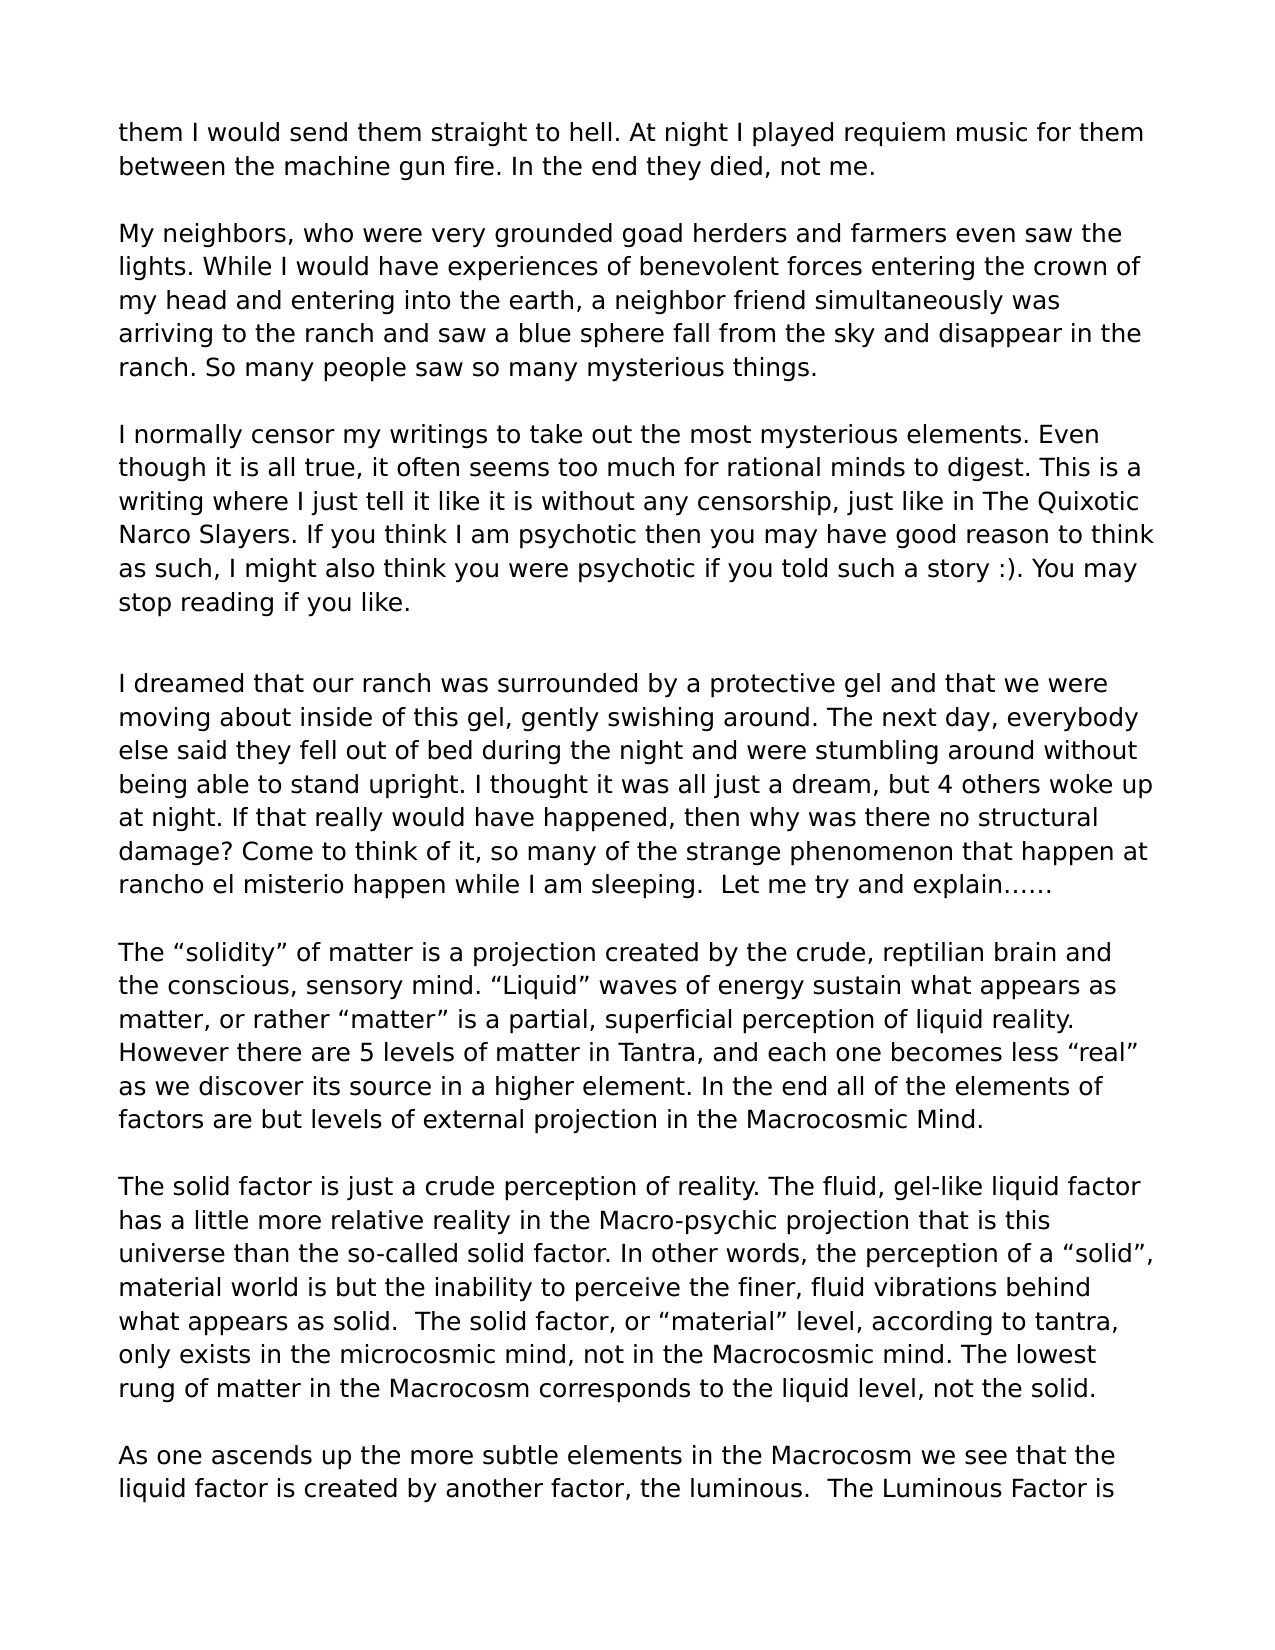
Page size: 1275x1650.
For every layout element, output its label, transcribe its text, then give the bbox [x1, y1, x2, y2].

text them I would send them straight to hell. At night I played requiem music for them between the machine gun fire. In the end they died, not me. My neighbors, who were very grounded goad herders and farmers even saw the lights. While I would have experiences of benevolent forces entering the crown of my head and entering into the earth, a neighbor friend simultaneously was arriving to the ranch and saw a blue sphere fall from the sky and disappear in the ranch. So many people saw so many mysterious things. I normally censor my writings to take out the most mysterious elements. Even though it is all true, it often seems too much for rational minds to digest. This is a writing where I just tell it like it is without any censorship, just like in The Quixotic Narco Slayers. If you think I am psychotic then you may have good reason to think as such, I might also think you were psychotic if you told such a story :). You may stop reading if you like. [118, 118, 1157, 617]
text I dreamed that our ranch was surrounded by a protective gel and that we were moving about inside of this gel, gently swishing around. The next day, everybody else said they fell out of bed during the night and were stumbling around without being able to stand upright. I thought it was all just a dream, but 4 others woke up at night. If that really would have happened, then why was there no structural damage? Come to think of it, so many of the strange phenomenon that happen at rancho el misterio happen while I am sleeping. Let me try and explain…… The “solidity” of matter is a projection created by the crude, reptilian brain and the conscious, sensory mind. “Liquid” waves of energy sustain what appears as matter, or rather “matter” is a partial, superficial perception of liquid reality. However there are 5 levels of matter in Tantra, and each one becomes less “real” as we discover its source in a higher element. In the end all of the elements of factors are but levels of external projection in the Macrocosmic Mind. The solid factor is just a crude perception of reality. The fluid, gel-like liquid factor has a little more relative reality in the Macro-psychic projection that is this universe than the so-called solid factor. In other words, the perception of a “solid”, material world is but the inability to perceive the finer, fluid vibrations behind what appears as solid. The solid factor, or “material” level, according to tantra, only exists in the microcosmic mind, not in the Macrocosmic mind. The lowest rung of matter in the Macrocosm corresponds to the liquid level, not the solid. As one ascends up the more subtle elements in the Macrocosm we see that the liquid factor is created by another factor, the luminous. The Luminous Factor is [118, 636, 1157, 1503]
